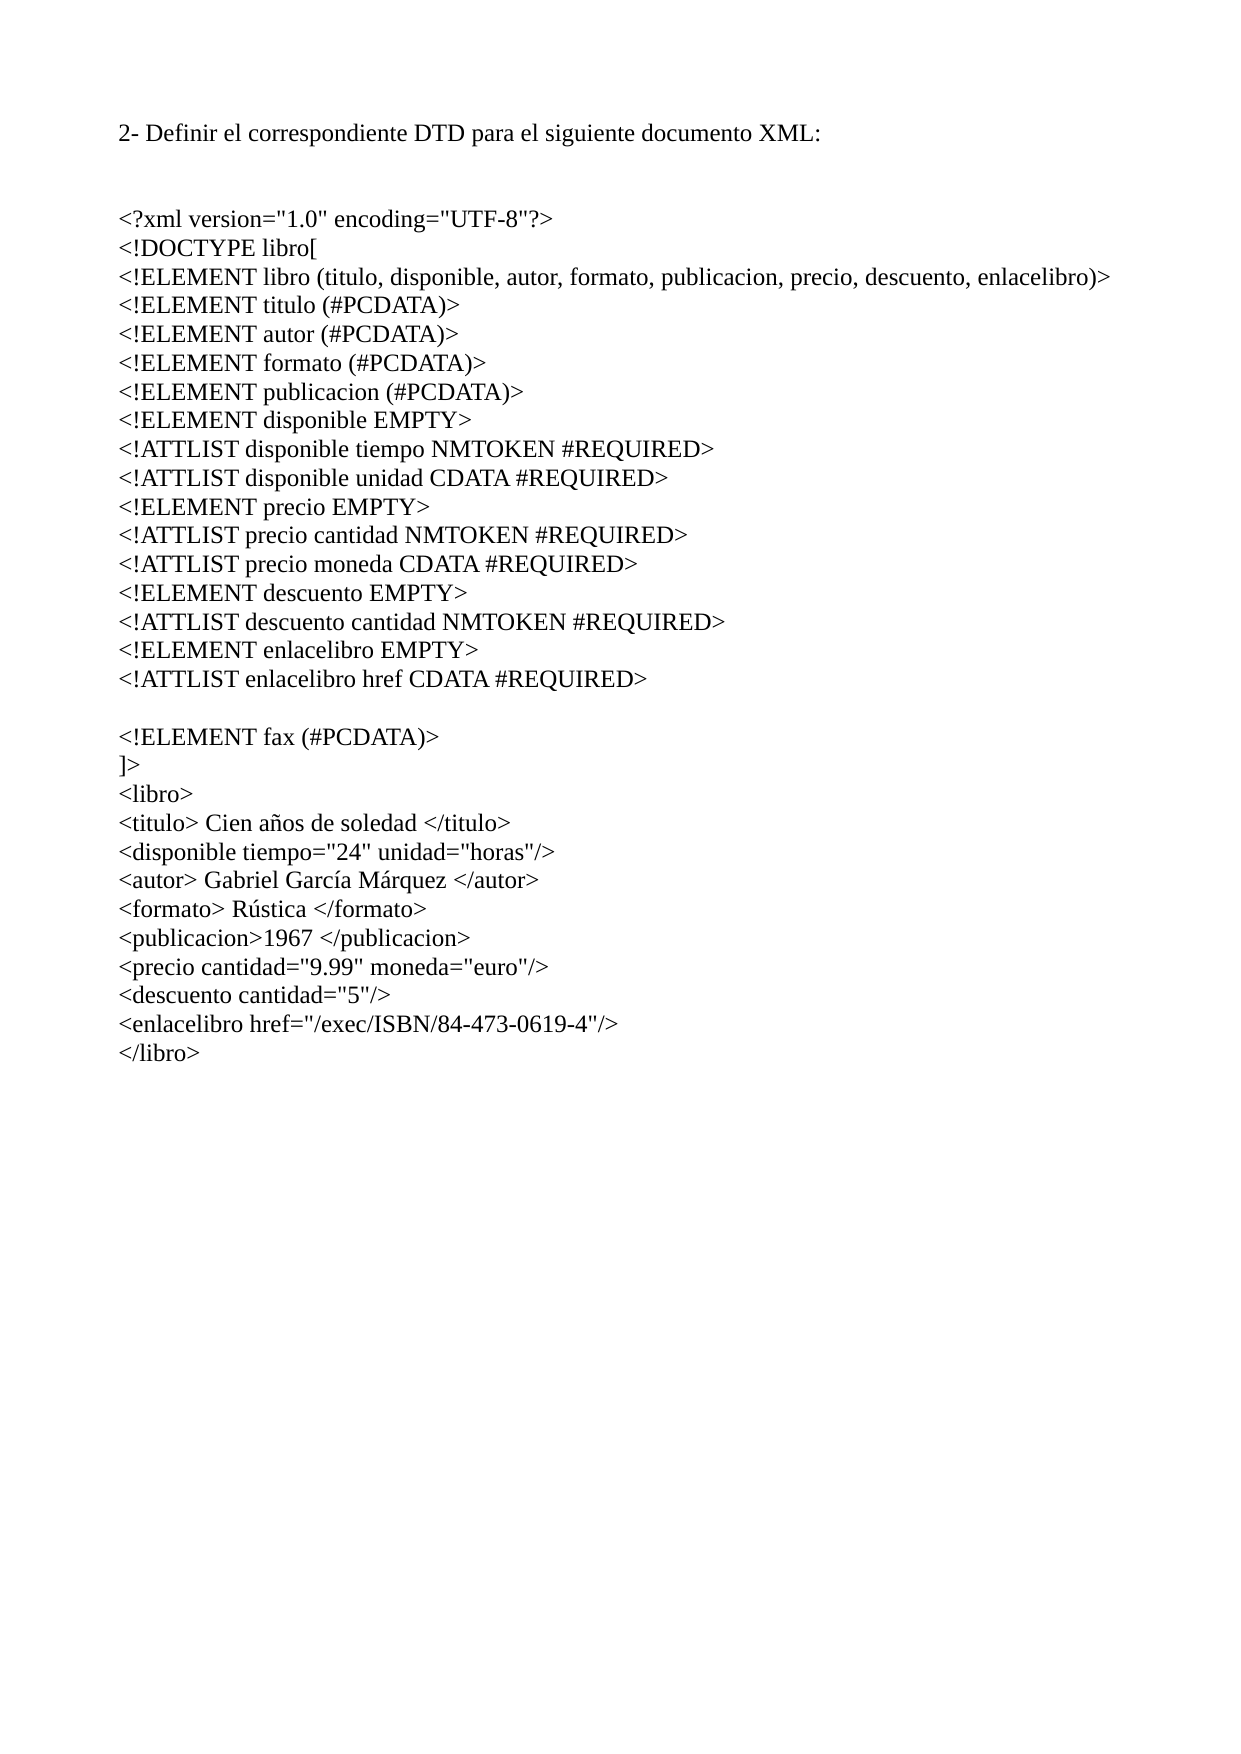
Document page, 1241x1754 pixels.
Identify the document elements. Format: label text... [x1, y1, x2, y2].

text <!ELEMENT publicacion (#PCDATA)> [118, 377, 1122, 406]
text <enlacelibro href="/exec/ISBN/84-473-0619-4"/> [118, 1009, 1122, 1038]
text <!ELEMENT fax (#PCDATA)> [118, 722, 1122, 751]
text <!ATTLIST descuento cantidad NMTOKEN #REQUIRED> [118, 607, 1122, 636]
text <autor> Gabriel García Márquez </autor> [118, 866, 1122, 894]
text <!ATTLIST enlacelibro href CDATA #REQUIRED> [118, 664, 1122, 693]
text <publicacion>1967 </publicacion> [118, 923, 1122, 952]
text <precio cantidad="9.99" moneda="euro"/> [118, 952, 1122, 981]
text <!ATTLIST disponible unidad CDATA #REQUIRED> [118, 463, 1122, 492]
text <?xml version="1.0" encoding="UTF-8"?> [118, 204, 1122, 233]
text </libro> [118, 1038, 1122, 1067]
text <!ATTLIST precio cantidad NMTOKEN #REQUIRED> [118, 521, 1122, 549]
text <!ELEMENT autor (#PCDATA)> [118, 319, 1122, 348]
text <!ELEMENT descuento EMPTY> [118, 578, 1122, 607]
text <!ELEMENT formato (#PCDATA)> [118, 348, 1122, 377]
text <!ELEMENT precio EMPTY> [118, 492, 1122, 521]
text <libro> [118, 779, 1122, 808]
text 2- Definir el correspondiente DTD para el siguiente documento XML: [118, 118, 1122, 147]
text <disponible tiempo="24" unidad="horas"/> [118, 837, 1122, 866]
text <!DOCTYPE libro[ [118, 233, 1122, 262]
text <descuento cantidad="5"/> [118, 981, 1122, 1009]
text <!ELEMENT enlacelibro EMPTY> [118, 636, 1122, 664]
text <!ATTLIST precio moneda CDATA #REQUIRED> [118, 549, 1122, 578]
text <formato> Rústica </formato> [118, 894, 1122, 923]
text <!ELEMENT titulo (#PCDATA)> [118, 291, 1122, 319]
text <!ATTLIST disponible tiempo NMTOKEN #REQUIRED> [118, 434, 1122, 463]
text ]> [118, 751, 1122, 779]
text <titulo> Cien años de soledad </titulo> [118, 808, 1122, 837]
text <!ELEMENT libro (titulo, disponible, autor, formato, publicacion, precio, descuento, enlacelibro)> [118, 262, 1122, 291]
text <!ELEMENT disponible EMPTY> [118, 406, 1122, 434]
